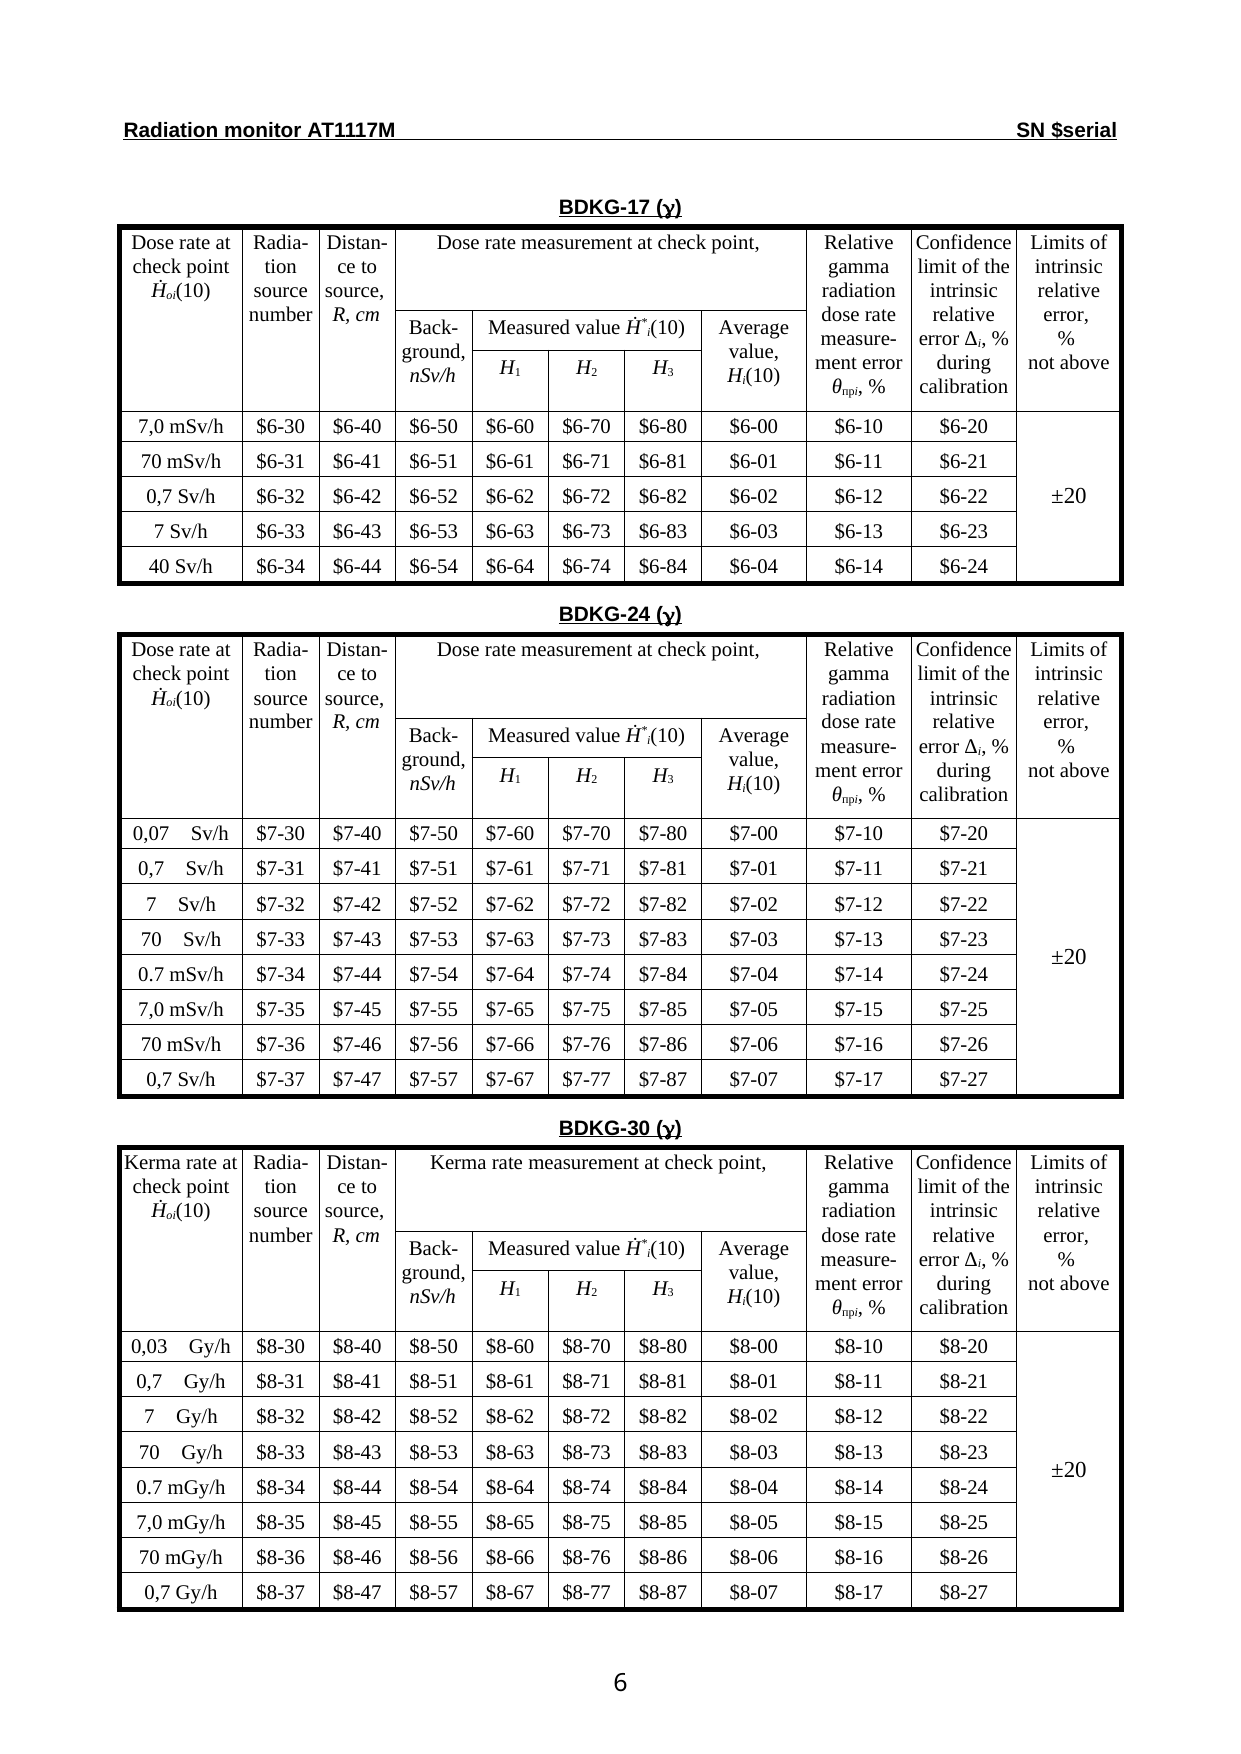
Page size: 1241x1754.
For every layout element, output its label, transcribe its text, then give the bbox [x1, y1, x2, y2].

table_cell $7-56 [396, 1025, 472, 1059]
table_header BDKG-24 () [119, 586, 1121, 632]
table_cell $7-22 [912, 884, 1016, 918]
table_cell $7-87 [625, 1060, 701, 1094]
table_cell $6-43 [320, 512, 395, 546]
table_cell $7-74 [549, 955, 624, 989]
table_cell $8-62 [473, 1397, 548, 1431]
table_cell Dose rate at check point Ḣoi(10) [122, 637, 242, 818]
table_cell $8-13 [807, 1432, 911, 1467]
table_cell $8-16 [807, 1538, 911, 1572]
table_cell $8-03 [702, 1432, 806, 1467]
table_cell $7-26 [912, 1025, 1016, 1059]
table_cell $8-00 [702, 1332, 806, 1361]
table_cell $7-77 [549, 1060, 624, 1094]
table_cell $8-30 [243, 1332, 319, 1361]
table_cell $7-34 [243, 955, 319, 989]
table_cell $7-80 [625, 819, 701, 848]
table_cell $7-62 [473, 884, 548, 918]
table_cell $6-60 [473, 412, 548, 441]
table_cell Confidence limit of the intrinsic relative error Δi, % during calibration [912, 1150, 1016, 1331]
table_cell $8-47 [320, 1573, 395, 1607]
table_cell 0,7 Gy/h [122, 1573, 242, 1607]
table_cell $6-54 [396, 547, 472, 581]
table_cell $7-61 [473, 849, 548, 883]
table_cell $7-76 [549, 1025, 624, 1059]
table_cell $7-42 [320, 884, 395, 918]
table_cell $7-35 [243, 990, 319, 1024]
table_cell $8-17 [807, 1573, 911, 1607]
table_cell $8-67 [473, 1573, 548, 1607]
table_cell $8-25 [912, 1503, 1016, 1537]
table_cell $6-61 [473, 442, 548, 476]
table_cell 0.7 mGy/h [122, 1468, 242, 1502]
table_cell 70 Gy/h [122, 1432, 242, 1467]
table_cell 40 Sv/h [122, 547, 242, 581]
table_cell H2 [549, 758, 624, 818]
table_cell H2 [549, 351, 624, 411]
table_cell Dose rate measurement at check point, [396, 230, 806, 310]
table_cell $7-60 [473, 819, 548, 848]
table_cell $8-37 [243, 1573, 319, 1607]
table_cell Kerma rate at check point Ḣoi(10) [122, 1150, 242, 1331]
table_cell $8-82 [625, 1397, 701, 1431]
table_header BDKG-30 () [119, 1099, 1121, 1145]
table_cell Back-ground, nSv/h [396, 1232, 472, 1331]
table_cell $7-25 [912, 990, 1016, 1024]
table_cell $7-83 [625, 920, 701, 953]
table_cell H1 [473, 758, 548, 818]
table_cell $7-71 [549, 849, 624, 883]
table_cell $8-71 [549, 1362, 624, 1396]
table_cell $6-73 [549, 512, 624, 546]
table_cell $6-11 [807, 442, 911, 476]
table_cell $8-21 [912, 1362, 1016, 1396]
table_cell 7,0 mGy/h [122, 1503, 242, 1537]
table_cell $7-04 [702, 955, 806, 989]
table_cell $8-83 [625, 1432, 701, 1467]
table_cell 0,07 Sv/h [122, 819, 242, 848]
table_cell Relative gamma radiation dose rate measure-ment error θпрi, % [807, 1150, 911, 1331]
table_cell $8-55 [396, 1503, 472, 1537]
table_cell $7-44 [320, 955, 395, 989]
table_cell 0,7 Gy/h [122, 1362, 242, 1396]
table_cell Limits of intrinsic relative error, % not above [1017, 1150, 1119, 1331]
table_cell $8-01 [702, 1362, 806, 1396]
table_cell $8-61 [473, 1362, 548, 1396]
table_cell $6-83 [625, 512, 701, 546]
table_cell $6-42 [320, 477, 395, 511]
table_cell 7 Sv/h [122, 512, 242, 546]
table_cell $7-47 [320, 1060, 395, 1094]
table_cell $8-73 [549, 1432, 624, 1467]
table_cell $6-52 [396, 477, 472, 511]
table_cell 7 Sv/h [122, 884, 242, 918]
table_cell H3 [625, 1271, 701, 1331]
table_cell Radia-tion source number [243, 230, 319, 411]
table_cell Average value, Hi(10) [702, 311, 806, 411]
table_cell Relative gamma radiation dose rate measure-ment error θпрi, % [807, 637, 911, 818]
table_cell $6-63 [473, 512, 548, 546]
table_cell Limits of intrinsic relative error, % not above [1017, 637, 1119, 818]
table_cell $7-45 [320, 990, 395, 1024]
table_cell $8-66 [473, 1538, 548, 1572]
table_cell $7-17 [807, 1060, 911, 1094]
table_cell Distan-ce to source, R, сm [320, 1150, 395, 1331]
table_cell $7-33 [243, 920, 319, 953]
table_cell Back-ground, nSv/h [396, 311, 472, 411]
table_cell $6-80 [625, 412, 701, 441]
table_cell 70 mGy/h [122, 1538, 242, 1572]
table_cell $8-34 [243, 1468, 319, 1502]
table_cell $6-82 [625, 477, 701, 511]
table_cell $7-43 [320, 920, 395, 953]
table_cell $8-02 [702, 1397, 806, 1431]
table_cell $8-74 [549, 1468, 624, 1502]
table_cell $7-55 [396, 990, 472, 1024]
table_cell $8-10 [807, 1332, 911, 1361]
table_cell 7,0 mSv/h [122, 990, 242, 1024]
table_cell $7-53 [396, 920, 472, 953]
table_cell $7-81 [625, 849, 701, 883]
table_cell $6-84 [625, 547, 701, 581]
table_header BDKG-17 () [119, 179, 1121, 224]
table_cell $7-01 [702, 849, 806, 883]
table_cell $7-03 [702, 920, 806, 953]
table_cell $8-20 [912, 1332, 1016, 1361]
table_cell $8-35 [243, 1503, 319, 1537]
table_cell $6-01 [702, 442, 806, 476]
table_cell 7 Gy/h [122, 1397, 242, 1431]
table_cell $7-32 [243, 884, 319, 918]
table_cell $6-31 [243, 442, 319, 476]
table_cell $6-12 [807, 477, 911, 511]
table_cell Distan-ce to source, R, сm [320, 637, 395, 818]
table_cell 0.7 mSv/h [122, 955, 242, 989]
table_cell $6-50 [396, 412, 472, 441]
table_cell $6-81 [625, 442, 701, 476]
table_cell 0,7 Sv/h [122, 849, 242, 883]
table_cell $8-72 [549, 1397, 624, 1431]
table_cell $6-21 [912, 442, 1016, 476]
table_cell $7-86 [625, 1025, 701, 1059]
table_cell Confidence limit of the intrinsic relative error Δi, % during calibration [912, 637, 1016, 818]
table_cell $6-20 [912, 412, 1016, 441]
table_cell $8-43 [320, 1432, 395, 1467]
table_cell $6-02 [702, 477, 806, 511]
table_cell $7-36 [243, 1025, 319, 1059]
table_cell $7-63 [473, 920, 548, 953]
table_cell ±20 [1017, 1332, 1119, 1607]
table_cell $6-74 [549, 547, 624, 581]
table_cell 0,7 Sv/h [122, 1060, 242, 1094]
table_cell $8-46 [320, 1538, 395, 1572]
table_cell $8-51 [396, 1362, 472, 1396]
table_cell $7-50 [396, 819, 472, 848]
table_cell $8-05 [702, 1503, 806, 1537]
table_cell $6-44 [320, 547, 395, 581]
table_cell $8-36 [243, 1538, 319, 1572]
table_cell $8-45 [320, 1503, 395, 1537]
table_cell 0,03 Gy/h [122, 1332, 242, 1361]
table_cell $8-12 [807, 1397, 911, 1431]
table_cell $8-81 [625, 1362, 701, 1396]
table_cell H1 [473, 351, 548, 411]
table_cell Measured value Ḣ*i(10) [473, 719, 701, 757]
table_cell $8-84 [625, 1468, 701, 1502]
table_cell Back-ground, nSv/h [396, 719, 472, 818]
table_cell $6-41 [320, 442, 395, 476]
table_cell $8-77 [549, 1573, 624, 1607]
table_cell ±20 [1017, 412, 1119, 581]
table_cell $7-84 [625, 955, 701, 989]
table_cell $8-54 [396, 1468, 472, 1502]
table_cell $7-14 [807, 955, 911, 989]
table_cell $6-22 [912, 477, 1016, 511]
table_cell $6-23 [912, 512, 1016, 546]
table_cell $8-87 [625, 1573, 701, 1607]
table_cell $7-73 [549, 920, 624, 953]
table_cell $6-33 [243, 512, 319, 546]
table_cell $8-76 [549, 1538, 624, 1572]
table_cell $7-16 [807, 1025, 911, 1059]
table_cell $7-06 [702, 1025, 806, 1059]
table_cell ±20 [1017, 819, 1119, 1094]
table_cell $7-82 [625, 884, 701, 918]
table_cell Dose rate measurement at check point, [396, 637, 806, 718]
table_cell $8-70 [549, 1332, 624, 1361]
table_cell $6-24 [912, 547, 1016, 581]
table_cell $6-00 [702, 412, 806, 441]
table_cell 7,0 mSv/h [122, 412, 242, 441]
table_cell $6-71 [549, 442, 624, 476]
table_cell $8-85 [625, 1503, 701, 1537]
table_cell $8-23 [912, 1432, 1016, 1467]
table_cell $8-41 [320, 1362, 395, 1396]
table_cell $8-52 [396, 1397, 472, 1431]
table_cell Dose rate at check point Ḣoi(10) [122, 230, 242, 411]
table_cell $8-11 [807, 1362, 911, 1396]
table_cell $6-13 [807, 512, 911, 546]
table_cell $7-66 [473, 1025, 548, 1059]
table_cell Limits of intrinsic relative error, % not above [1017, 230, 1119, 411]
table_cell $6-30 [243, 412, 319, 441]
table_cell $8-56 [396, 1538, 472, 1572]
table_cell $6-04 [702, 547, 806, 581]
table_cell $8-50 [396, 1332, 472, 1361]
table_cell Confidence limit of the intrinsic relative error Δi, % during calibration [912, 230, 1016, 411]
table_cell $6-51 [396, 442, 472, 476]
table_cell $8-42 [320, 1397, 395, 1431]
table_cell $8-31 [243, 1362, 319, 1396]
table_cell $8-15 [807, 1503, 911, 1537]
table_cell $7-72 [549, 884, 624, 918]
table_cell $7-52 [396, 884, 472, 918]
table_cell $7-54 [396, 955, 472, 989]
table_cell $8-75 [549, 1503, 624, 1537]
table_cell $8-07 [702, 1573, 806, 1607]
table_cell Measured value Ḣ*i(10) [473, 1232, 701, 1270]
table_cell H3 [625, 758, 701, 818]
table_cell Radia-tion source number [243, 1150, 319, 1331]
table_cell $7-20 [912, 819, 1016, 848]
table_cell $7-46 [320, 1025, 395, 1059]
table_cell $7-07 [702, 1060, 806, 1094]
table_cell $7-23 [912, 920, 1016, 953]
table_cell $7-24 [912, 955, 1016, 989]
table_cell $7-00 [702, 819, 806, 848]
table_cell $7-02 [702, 884, 806, 918]
table_cell $7-70 [549, 819, 624, 848]
table_cell $8-32 [243, 1397, 319, 1431]
table_cell $7-64 [473, 955, 548, 989]
table_cell $8-57 [396, 1573, 472, 1607]
table_cell $6-72 [549, 477, 624, 511]
table_cell $8-22 [912, 1397, 1016, 1431]
table_cell $7-21 [912, 849, 1016, 883]
table_cell $8-86 [625, 1538, 701, 1572]
table_cell $7-75 [549, 990, 624, 1024]
table_cell Average value, Hi(10) [702, 1232, 806, 1331]
table_cell $8-63 [473, 1432, 548, 1467]
table_cell $6-70 [549, 412, 624, 441]
table_cell $8-24 [912, 1468, 1016, 1502]
table_cell $7-37 [243, 1060, 319, 1094]
table_cell H3 [625, 351, 701, 411]
table_cell $8-44 [320, 1468, 395, 1502]
table_cell $7-51 [396, 849, 472, 883]
table_cell $6-32 [243, 477, 319, 511]
table_cell $7-31 [243, 849, 319, 883]
table_cell $7-30 [243, 819, 319, 848]
table_cell $8-53 [396, 1432, 472, 1467]
table_cell $7-57 [396, 1060, 472, 1094]
table_cell $8-06 [702, 1538, 806, 1572]
table_cell $7-12 [807, 884, 911, 918]
table_cell Relative gamma radiation dose rate measure-ment error θпрi, % [807, 230, 911, 411]
table_cell H2 [549, 1271, 624, 1331]
table_cell Average value, Hi(10) [702, 719, 806, 818]
table_cell $8-60 [473, 1332, 548, 1361]
table_cell $8-14 [807, 1468, 911, 1502]
table_cell $8-65 [473, 1503, 548, 1537]
table_cell Radia-tion source number [243, 637, 319, 818]
table_cell $6-62 [473, 477, 548, 511]
table_cell 70 mSv/h [122, 1025, 242, 1059]
table_cell H1 [473, 1271, 548, 1331]
table_cell $6-53 [396, 512, 472, 546]
table_cell $6-64 [473, 547, 548, 581]
table_cell $8-64 [473, 1468, 548, 1502]
table_cell $7-41 [320, 849, 395, 883]
table_cell $7-13 [807, 920, 911, 953]
table_cell $8-80 [625, 1332, 701, 1361]
table_cell $7-05 [702, 990, 806, 1024]
table_cell 70 Sv/h [122, 920, 242, 953]
table_cell $6-34 [243, 547, 319, 581]
table_cell Kerma rate measurement at check point, [396, 1150, 806, 1231]
table_cell $7-11 [807, 849, 911, 883]
table_cell $6-10 [807, 412, 911, 441]
table_cell $6-14 [807, 547, 911, 581]
table_cell 70 mSv/h [122, 442, 242, 476]
table_cell Measured value Ḣ*i(10) [473, 311, 701, 349]
table_cell $8-27 [912, 1573, 1016, 1607]
table_cell $8-26 [912, 1538, 1016, 1572]
table_cell Distan-ce to source, R, сm [320, 230, 395, 411]
table_cell $6-03 [702, 512, 806, 546]
table_cell $7-85 [625, 990, 701, 1024]
table_cell 0,7 Sv/h [122, 477, 242, 511]
table_cell $7-40 [320, 819, 395, 848]
table_cell $8-40 [320, 1332, 395, 1361]
table_cell $6-40 [320, 412, 395, 441]
table_cell $7-27 [912, 1060, 1016, 1094]
table_cell $7-10 [807, 819, 911, 848]
table_cell $7-67 [473, 1060, 548, 1094]
table_cell $8-04 [702, 1468, 806, 1502]
table_cell $8-33 [243, 1432, 319, 1467]
table_cell $7-15 [807, 990, 911, 1024]
table_cell $7-65 [473, 990, 548, 1024]
